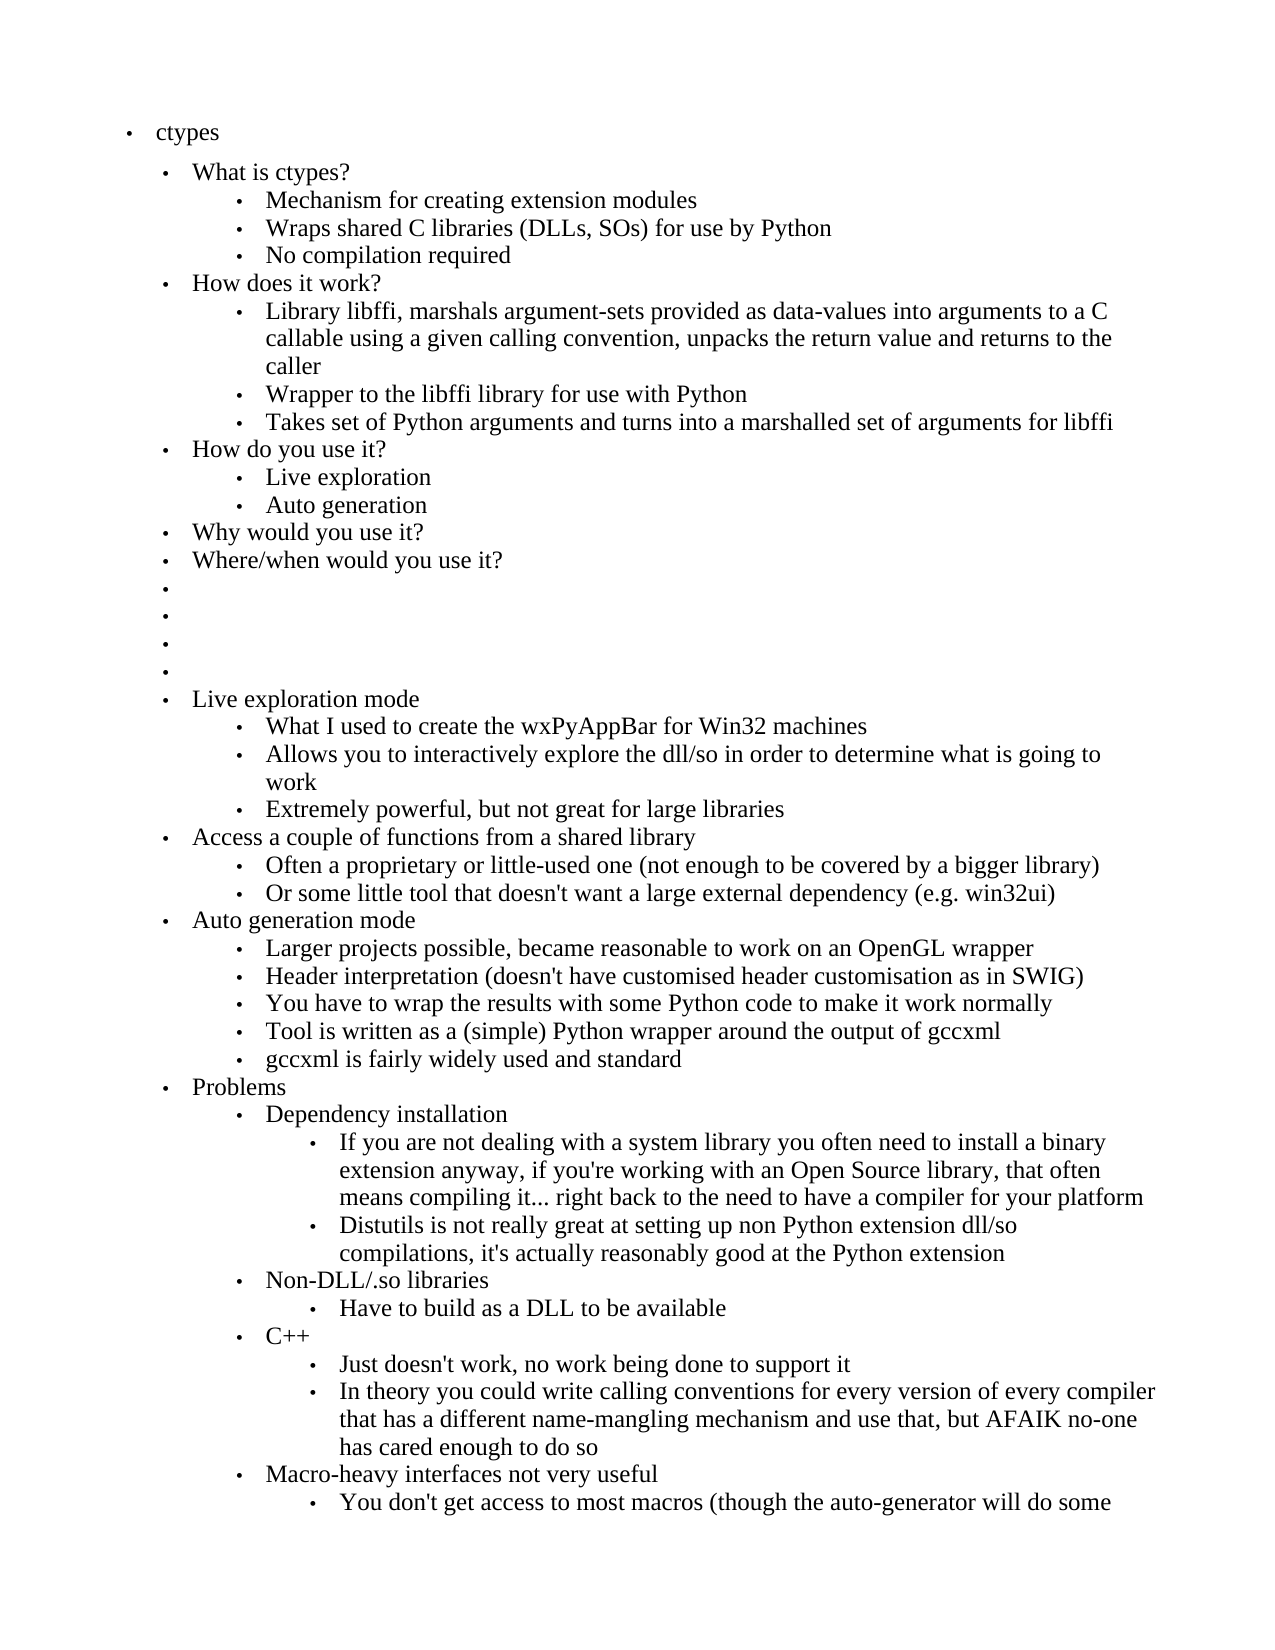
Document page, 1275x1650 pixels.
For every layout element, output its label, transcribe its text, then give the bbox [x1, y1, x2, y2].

list Often a proprietary or little-used one (not enough to be covered by a bigger library) [236, 851, 1157, 879]
list C++ [236, 1322, 1157, 1350]
list How do you use it? [162, 435, 1157, 463]
list Or some little tool that doesn't want a large external dependency (e.g. win32ui) [236, 879, 1157, 906]
list What I used to create the wxPyAppBar for Win32 machines [236, 712, 1157, 740]
list Why would you use it? [162, 518, 1157, 546]
list You don't get access to most macros (though the auto-generator will do some [309, 1488, 1157, 1516]
list Problems [162, 1073, 1157, 1100]
list Distutils is not really great at setting up non Python extension dll/so compilations, it's actually reasonably good at the Python extension [309, 1211, 1157, 1267]
list Takes set of Python arguments and turns into a marshalled set of arguments for libffi [236, 408, 1157, 435]
list Header interpretation (doesn't have customised header customisation as in SWIG) [236, 962, 1157, 989]
list gccxml is fairly widely used and standard [236, 1045, 1157, 1073]
list Larger projects possible, became reasonable to work on an OpenGL wrapper [236, 934, 1157, 962]
list Live exploration mode [162, 685, 1157, 712]
list Auto generation mode [162, 906, 1157, 934]
list Allows you to interactively explore the dll/so in order to determine what is going to work [236, 740, 1157, 796]
list You have to wrap the results with some Python code to make it work normally [236, 989, 1157, 1017]
list Where/when would you use it? [162, 546, 1157, 574]
list ctypes [126, 118, 1157, 146]
list Extremely powerful, but not great for large libraries [236, 796, 1157, 823]
list Macro-heavy interfaces not very useful [236, 1461, 1157, 1488]
list What is ctypes? [162, 158, 1157, 186]
list If you are not dealing with a system library you often need to install a binary extension anyway, if you're working with an Open Source library, that often means compiling it... right back to the need to have a compiler for your platform [309, 1128, 1157, 1211]
list Have to build as a DLL to be available [309, 1294, 1157, 1322]
list Mechanism for creating extension modules [236, 186, 1157, 214]
list Tool is written as a (simple) Python wrapper around the output of gccxml [236, 1017, 1157, 1045]
list Wrapper to the libffi library for use with Python [236, 380, 1157, 408]
list Live exploration [236, 463, 1157, 491]
list Dependency installation [236, 1100, 1157, 1128]
list Access a couple of functions from a shared library [162, 823, 1157, 851]
list Just doesn't work, no work being done to support it [309, 1350, 1157, 1377]
list Auto generation [236, 491, 1157, 518]
list No compilation required [236, 241, 1157, 269]
list In theory you could write calling conventions for every version of every compiler that has a different name-mangling mechanism and use that, but AFAIK no-one has cared enough to do so [309, 1377, 1157, 1461]
list Non-DLL/.so libraries [236, 1267, 1157, 1294]
list How does it work? [162, 269, 1157, 297]
list Library libffi, marshals argument-sets provided as data-values into arguments to a C callable using a given calling convention, unpacks the return value and returns to the caller [236, 297, 1157, 380]
list Wraps shared C libraries (DLLs, SOs) for use by Python [236, 214, 1157, 241]
